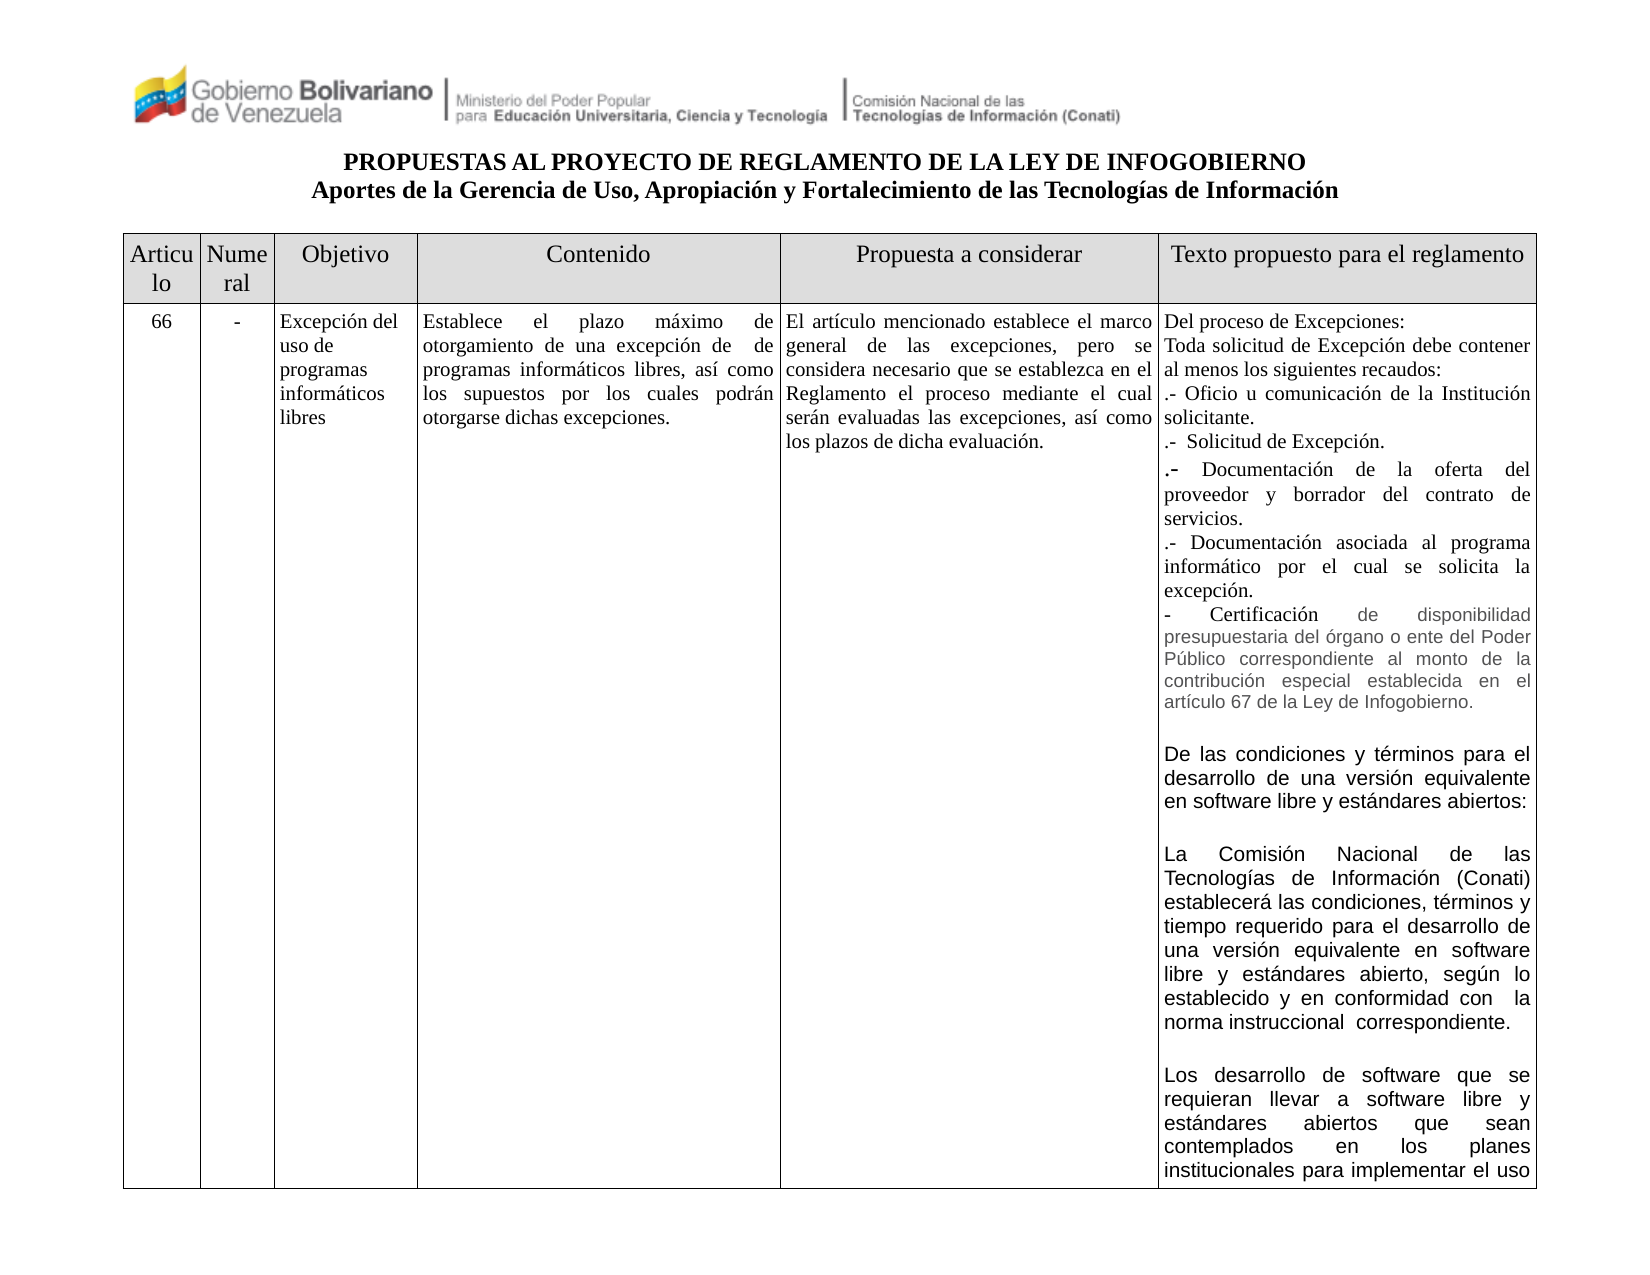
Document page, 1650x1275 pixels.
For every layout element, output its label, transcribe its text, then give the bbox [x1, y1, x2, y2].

table_header Articulo [124, 234, 200, 303]
table_header Texto propuesto para el reglamento [1159, 234, 1536, 303]
table_cell El artículo mencionado establece el marco general de las excepciones, pero se considera necesario que se establezca en el Reglamento el proceso mediante el cual serán evaluadas las excepciones, así como los plazos de dicha evaluación. [781, 304, 1158, 1188]
table_cell Establece el plazo máximo de otorgamiento de una excepción de de programas informáticos libres, así como los supuestos por los cuales podrán otorgarse dichas excepciones. [418, 304, 780, 1188]
text PROPUESTAS AL PROYECTO DE REGLAMENTO DE LA LEY DE INFOGOBIERNO [118, 147, 1532, 176]
table_cell Del proceso de Excepciones: Toda solicitud de Excepción debe contener al menos los siguientes recaudos: .- Oficio u comunicación de la Institución solicitante. .- Solicitud de Excepción. .- Documentación de la oferta del proveedor y borrador del contrato de servicios. .- Documentación asociada al programa informático por el cual se solicita la excepción. - Certificación de disponibilidad presupuestaria del órgano o ente del Poder Público correspondiente al monto de la contribución especial establecida en el artículo 67 de la Ley de Infogobierno. De las condiciones y términos para el desarrollo de una versión equivalente en software libre y estándares abiertos: La Comisión Nacional de las Tecnologías de Información (Conati) establecerá las condiciones, términos y tiempo requerido para el desarrollo de una versión equivalente en software libre y estándares abierto, según lo establecido y en conformidad con la norma instruccional correspondiente. Los desarrollo de software que se requieran llevar a software libre y estándares abiertos que sean contemplados en los planes institucionales para implementar el uso [1159, 304, 1536, 1188]
picture [125, 59, 1209, 132]
table_header Contenido [418, 234, 780, 303]
table_cell Excepción del uso de programas informáticos libres [275, 304, 417, 1188]
table_cell 66 [124, 304, 200, 1188]
table_cell - [201, 304, 274, 1188]
table_header Numeral [201, 234, 274, 303]
table_header Objetivo [275, 234, 417, 303]
table_header Propuesta a considerar [781, 234, 1158, 303]
text Aportes de la Gerencia de Uso, Apropiación y Fortalecimiento de las Tecnologías de Información [118, 176, 1532, 204]
